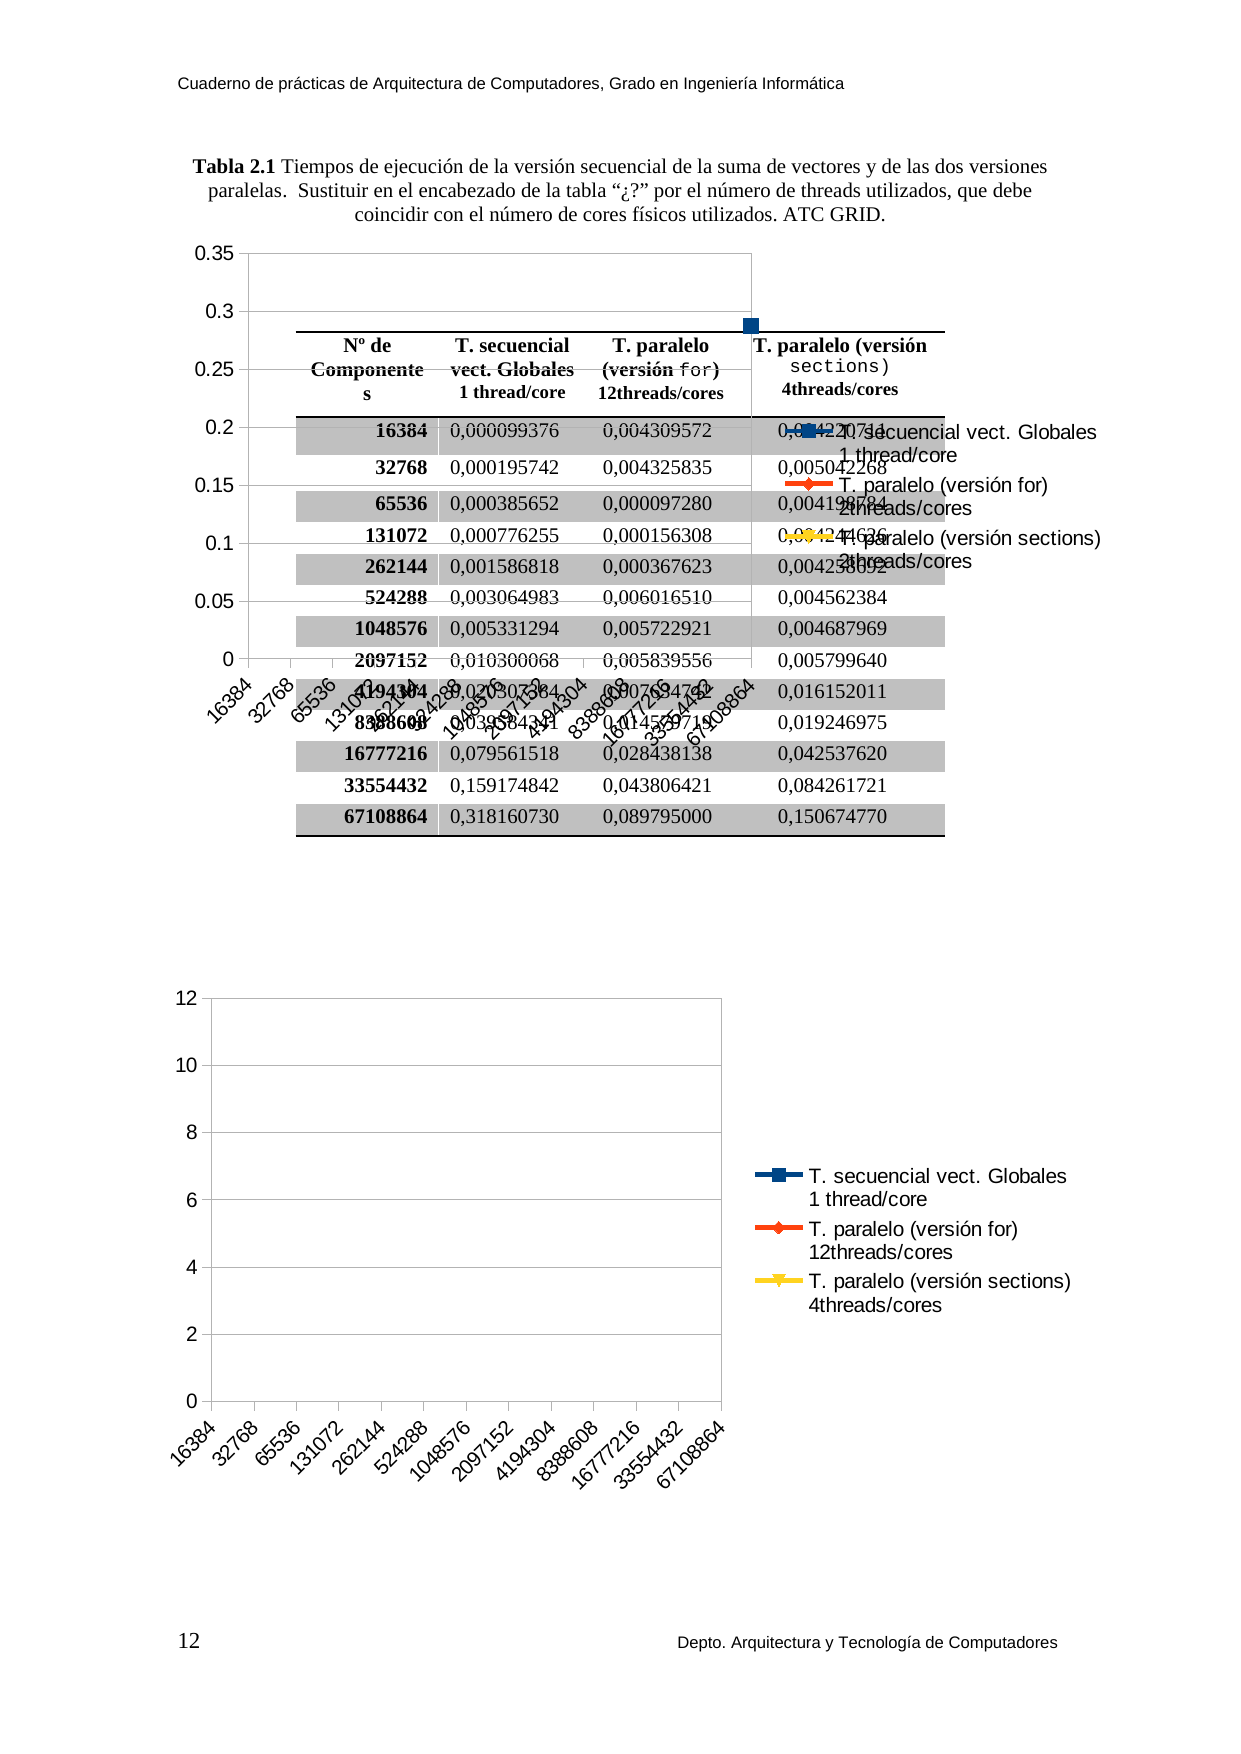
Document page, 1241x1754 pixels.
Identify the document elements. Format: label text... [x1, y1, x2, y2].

table_cell 524288 [296, 585, 438, 601]
table_cell 0,005042268 [752, 455, 945, 491]
table_cell [586, 544, 735, 554]
table_cell 0,079561518 [439, 741, 586, 772]
table_cell 0,007634742 [586, 679, 735, 710]
table_cell 0,000099376 [439, 428, 586, 455]
table_cell [166, 226, 1074, 838]
table_cell 0,004198784 [752, 491, 945, 522]
table_cell 0,006016510 [586, 602, 735, 616]
table_cell 4194304 [296, 679, 438, 710]
table_header Nº de Componentes [296, 370, 438, 416]
table_cell 0,005722921 [586, 616, 735, 647]
table_cell [296, 486, 438, 491]
table_cell 8388608 [296, 710, 438, 741]
table_cell 0,004562384 [752, 585, 945, 616]
table_cell 0,150674770 [735, 804, 945, 835]
table_cell [735, 585, 751, 601]
table_cell 0,318160730 [439, 804, 586, 835]
table_cell 0,004325835 [586, 455, 735, 485]
table_cell 0,004220711 [752, 418, 945, 455]
table_cell 16384 [296, 418, 438, 427]
table_header Nº de Componentes [296, 333, 438, 369]
table_header T. paralelo (versión for) 12threads/cores [586, 333, 735, 369]
table_cell [296, 544, 438, 554]
table_cell 33554432 [296, 773, 438, 804]
table_cell 67108864 [296, 804, 438, 835]
table_header Tabla 2.1 Tiempos de ejecución de la versión secuencial de la suma de vectores y de las dos versiones paralelas. Sustituir en el encabezado de la tabla “¿?” por el número de threads utilizados, que debe coincidir con el número de cores físicos utilizados. ATC GRID. [166, 129, 1074, 226]
table_cell 0,005839556 [586, 648, 735, 658]
table_cell [439, 486, 586, 491]
table_cell 1048576 [296, 616, 438, 647]
table_cell 16384 [296, 428, 438, 455]
table_cell 0,016152011 [735, 679, 945, 710]
table_cell [735, 602, 751, 616]
table_cell 0,004244626 [752, 523, 945, 554]
table_cell 0,005799640 [735, 648, 945, 679]
table_cell 16777216 [296, 741, 438, 772]
table_cell 0,000776255 [439, 523, 586, 543]
table_cell 0,003064983 [439, 585, 586, 601]
table_cell 0,159174842 [439, 773, 586, 804]
table_cell 0,010300068 [439, 659, 586, 679]
table_cell 0,000195742 [439, 455, 586, 485]
table_cell 0,004258692 [735, 554, 751, 585]
table_cell 524288 [296, 602, 438, 616]
table_header T. secuencial vect. Globales 1 thread/core [439, 333, 586, 369]
table_cell 65536 [296, 491, 438, 522]
table_cell 0,039584341 [439, 710, 586, 741]
table_cell 0,000385652 [439, 491, 586, 522]
table_cell 0,000367623 [586, 554, 735, 585]
table_cell 0,043806421 [586, 773, 735, 804]
table_cell [586, 486, 735, 491]
table_cell 2097152 [296, 659, 438, 679]
table_cell 32768 [296, 455, 438, 485]
table_cell 0,042537620 [735, 741, 945, 772]
table_cell 0,006016510 [586, 585, 735, 601]
table_cell 0,000097280 [586, 491, 735, 522]
table_cell 0,003064983 [439, 602, 586, 616]
table_cell 0,004220711 [735, 428, 751, 455]
table_cell 0,014579719 [586, 710, 735, 741]
table_cell 0,000156308 [586, 523, 735, 543]
table_cell 0,004687969 [752, 616, 945, 647]
table_cell 0,028438138 [586, 741, 735, 772]
table_cell 0,004244626 [735, 523, 751, 543]
table_cell 0,004309572 [586, 428, 735, 455]
table_cell 0,005331294 [439, 616, 586, 647]
table_cell 0,005042268 [735, 455, 751, 485]
table_cell 2097152 [296, 648, 438, 658]
table_cell 0,010300068 [439, 648, 586, 658]
table_cell 0,001586818 [439, 554, 586, 585]
table_cell 262144 [296, 554, 438, 585]
table_cell 0,020307384 [439, 679, 586, 710]
table_cell 0,004309572 [586, 418, 735, 427]
table_header T. paralelo (versión for) 12threads/cores [586, 370, 735, 416]
table_cell 0,004258692 [752, 554, 945, 585]
table_cell 0,004198784 [735, 491, 751, 522]
table_cell 0,005839556 [586, 659, 735, 679]
table_cell 0,019246975 [735, 710, 945, 741]
table_cell 0,000099376 [439, 418, 586, 427]
table_cell [439, 544, 586, 554]
table_cell [735, 616, 751, 647]
table_cell 0,084261721 [735, 773, 945, 804]
table_header T. secuencial vect. Globales 1 thread/core [439, 370, 586, 416]
table_cell 0,089795000 [586, 804, 735, 835]
table_header T. paralelo (versión sections) 4threads/cores [752, 333, 945, 416]
table_cell 131072 [296, 523, 438, 543]
